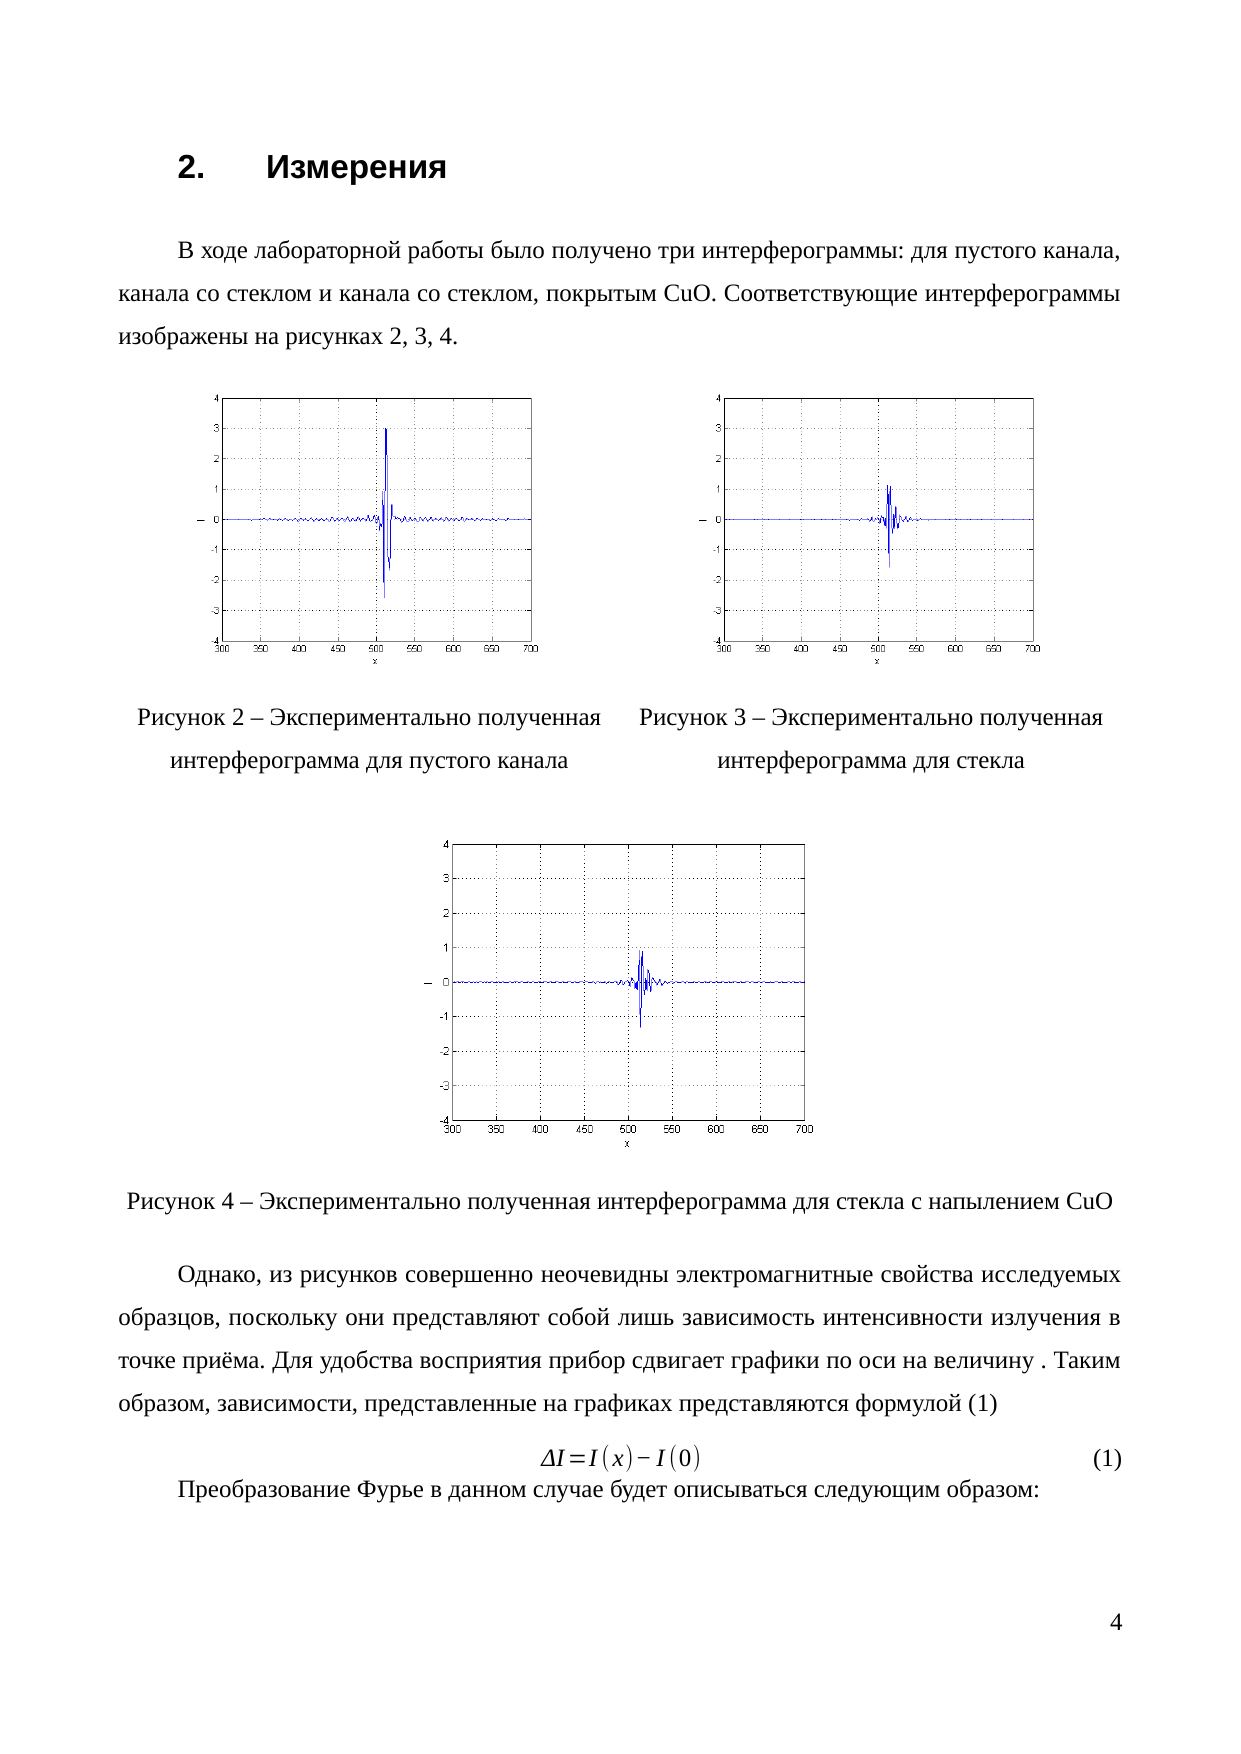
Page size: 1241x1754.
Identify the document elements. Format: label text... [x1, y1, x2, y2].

table_header Рисунок 2 – Экспериментально полученная интерферограмма для пустого канала [118, 376, 620, 818]
text Преобразование Фурье в данном случае будет описываться следующим образом: [118, 1474, 1122, 1502]
text В ходе лабораторной работы было получено три интерферограммы: для пустого канала, канала со стеклом и канала со стеклом, покрытым CuO. Соответствующие интерферограммы изображены на рисунках 2, 3, 4. [118, 235, 1122, 350]
text Однако, из рисунков совершенно неочевидны электромагнитные свойства исследуемых образцов, поскольку они представляют собой лишь зависимость интенсивности излучения в точке приёма. Для удобства восприятия прибор сдвигает графики по оси на величину . Таким образом, зависимости, представленные на графиках представляются формулой (1) [118, 1259, 1122, 1417]
text (1) [118, 1443, 1122, 1474]
text Рисунок 4 – Экспериментально полученная интерферограмма для стекла с напылением CuO [118, 1186, 1122, 1215]
table_header Рисунок 3 – Экспериментально полученная интерферограмма для стекла [620, 376, 1122, 818]
picture [170, 375, 568, 673]
subtitle Измерения [118, 148, 1122, 186]
picture [672, 375, 1070, 673]
picture [393, 818, 847, 1157]
